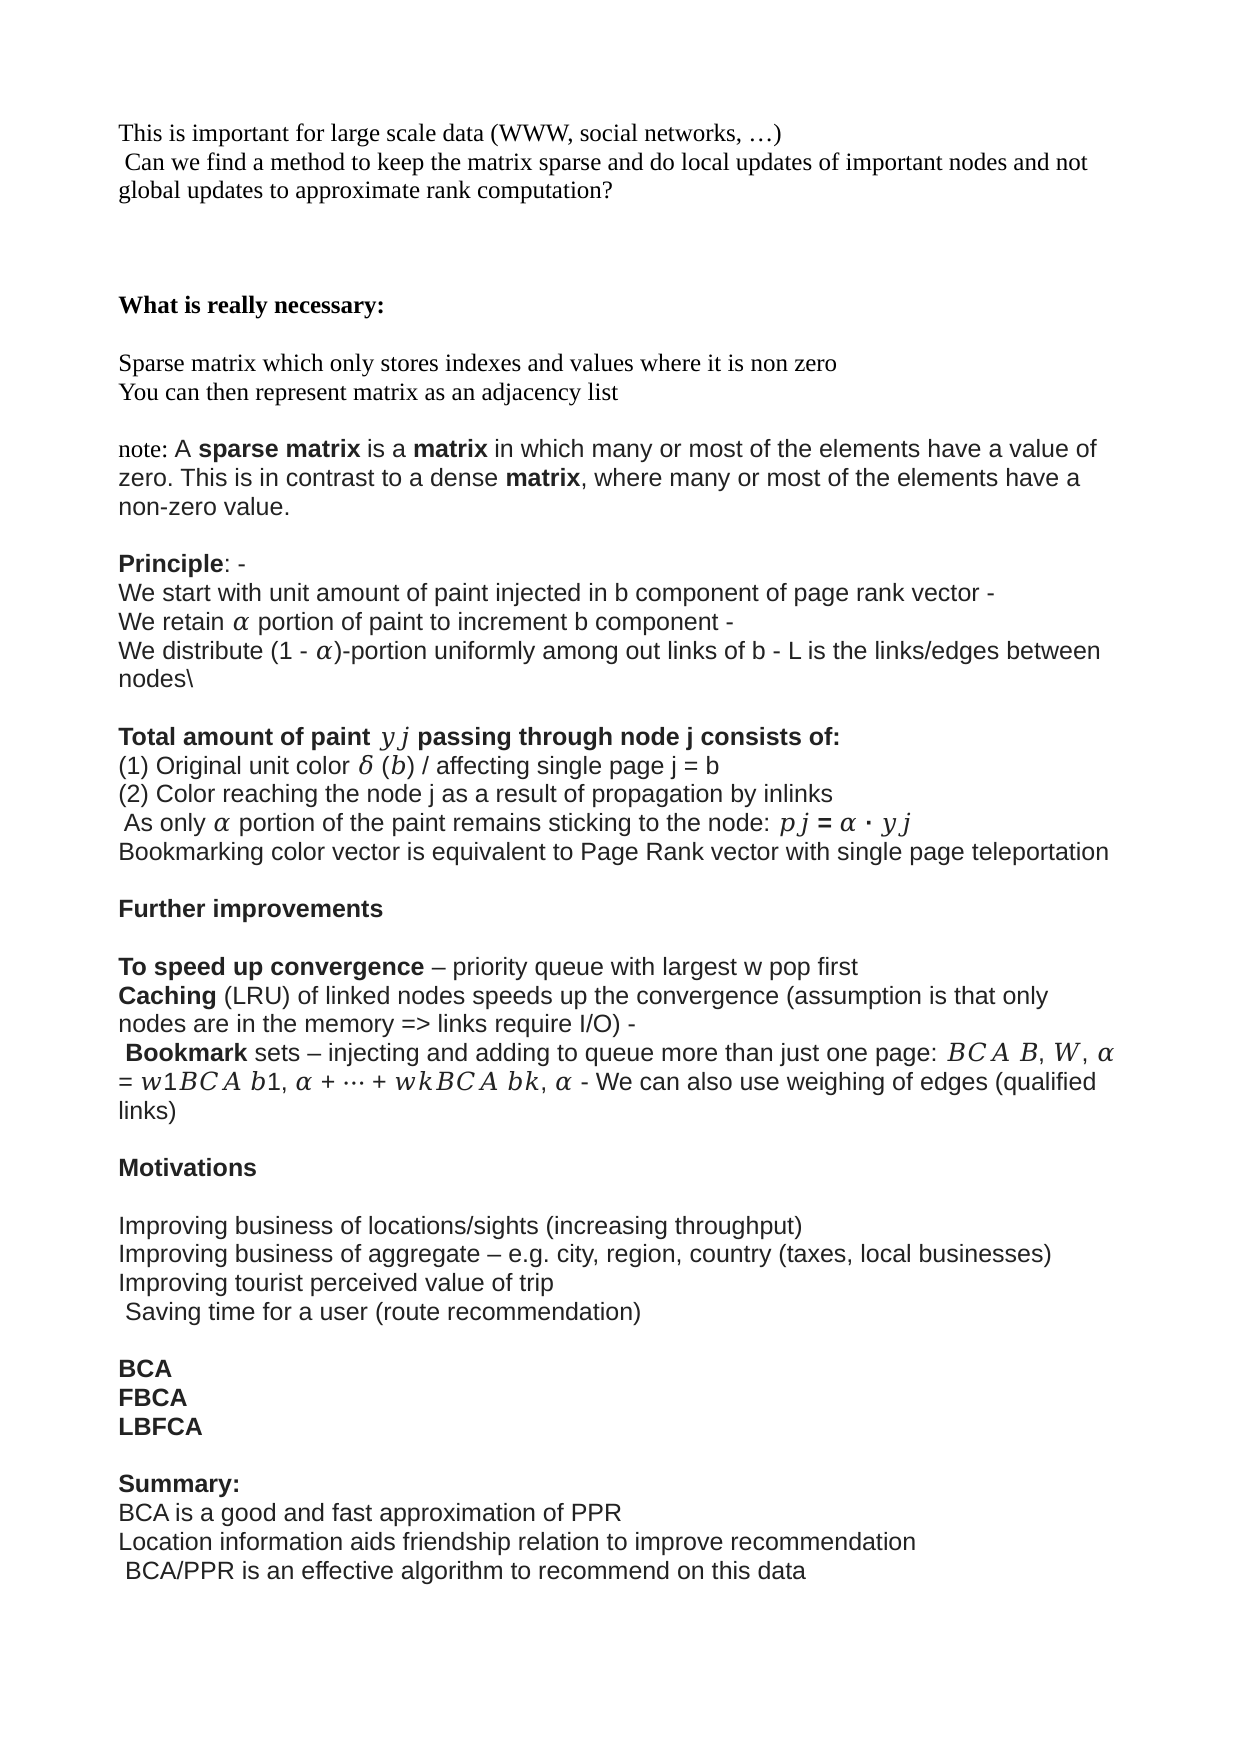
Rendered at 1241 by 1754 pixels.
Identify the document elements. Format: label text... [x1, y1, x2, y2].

text Bookmark sets – injecting and adding to queue more than just one page: 𝐵𝐶𝐴 𝐵, 𝑊, 𝛼 = 𝑤1𝐵𝐶𝐴 𝑏1, 𝛼 + ⋯ + 𝑤𝑘𝐵𝐶𝐴 𝑏𝑘, 𝛼 - We can also use weighing of edges (qualified links) [118, 1038, 1122, 1124]
text BCA [118, 1354, 1122, 1383]
text (1) Original unit color 𝛿 (𝑏) / affecting single page j = b [118, 751, 1122, 779]
text Improving business of aggregate – e.g. city, region, country (taxes, local businesses) Improving tourist perceived value of trip [118, 1239, 1122, 1297]
text Bookmarking color vector is equivalent to Page Rank vector with single page teleportation [118, 837, 1122, 866]
text What is really necessary: [118, 291, 1122, 319]
text Summary: [118, 1469, 1122, 1498]
text Can we find a method to keep the matrix sparse and do local updates of important nodes and not global updates to approximate rank computation? [118, 147, 1122, 204]
text We retain 𝛼 portion of paint to increment b component - [118, 607, 1122, 636]
text This is important for large scale data (WWW, social networks, …) [118, 118, 1122, 147]
text Saving time for a user (route recommendation) [118, 1297, 1122, 1326]
text You can then represent matrix as an adjacency list [118, 377, 1122, 406]
text note: A sparse matrix is a matrix in which many or most of the elements have a value of zero. This is in contrast to a dense matrix, where many or most of the elements have a non-zero value. [118, 434, 1122, 521]
text LBFCA [118, 1412, 1122, 1441]
text Motivations [118, 1153, 1122, 1182]
text To speed up convergence – priority queue with largest w pop first [118, 952, 1122, 981]
text As only 𝛼 portion of the paint remains sticking to the node: 𝑝𝑗 = 𝛼 ∙ 𝑦𝑗 [118, 808, 1122, 837]
text Sparse matrix which only stores indexes and values where it is non zero [118, 348, 1122, 377]
text Total amount of paint 𝑦𝑗 passing through node j consists of: [118, 722, 1122, 751]
text Location information aids friendship relation to improve recommendation [118, 1527, 1122, 1556]
text Caching (LRU) of linked nodes speeds up the convergence (assumption is that only nodes are in the memory => links require I/O) - [118, 981, 1122, 1038]
text (2) Color reaching the node j as a result of propagation by inlinks [118, 779, 1122, 808]
text BCA/PPR is an effective algorithm to recommend on this data [118, 1556, 1122, 1584]
text Further improvements [118, 894, 1122, 923]
text Improving business of locations/sights (increasing throughput) [118, 1211, 1122, 1239]
text We start with unit amount of paint injected in b component of page rank vector - [118, 578, 1122, 607]
text Principle: - [118, 549, 1122, 578]
text FBCA [118, 1383, 1122, 1412]
text We distribute (1 - 𝛼)-portion uniformly among out links of b - L is the links/edges between nodes\ [118, 636, 1122, 693]
text BCA is a good and fast approximation of PPR [118, 1498, 1122, 1527]
